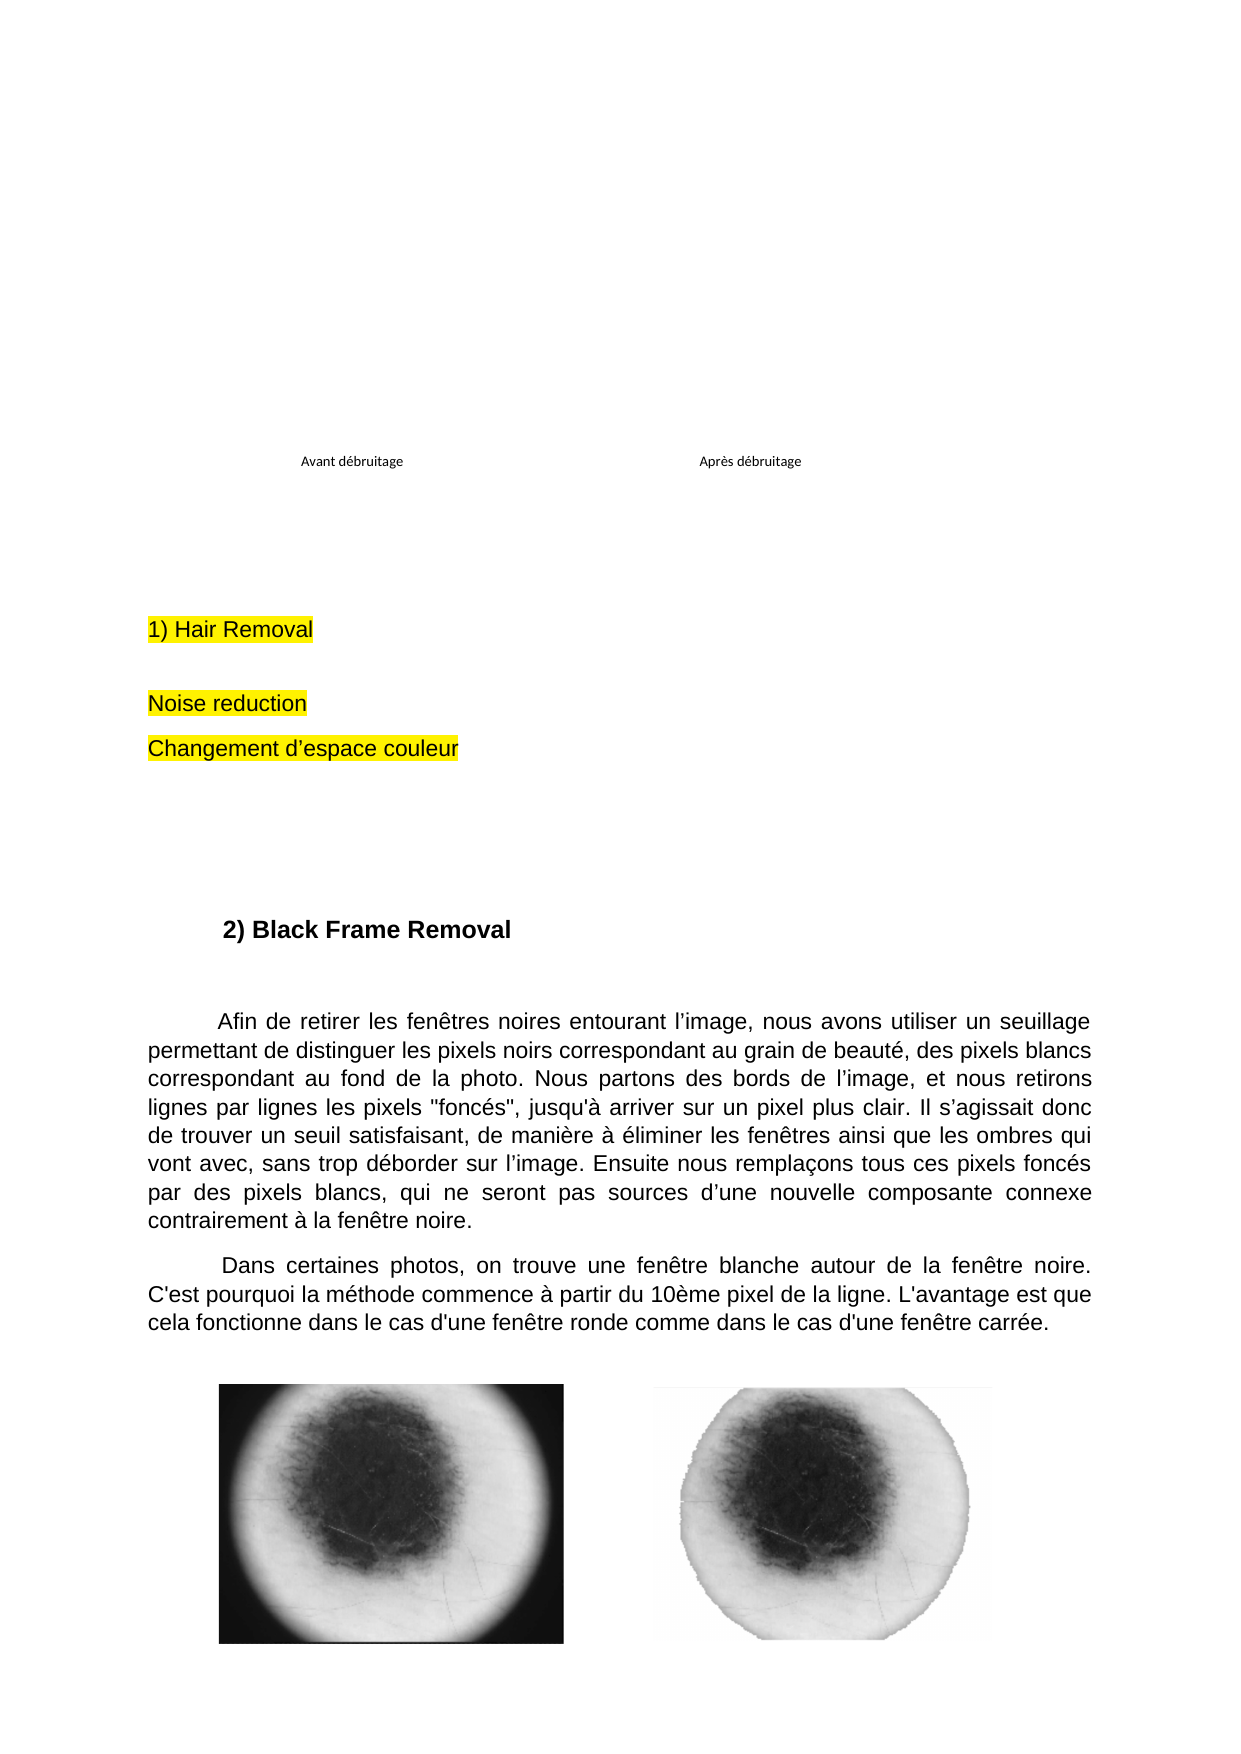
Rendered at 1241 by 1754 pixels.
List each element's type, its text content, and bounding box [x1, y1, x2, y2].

list 2) Black Frame Removal [185, 915, 1093, 944]
picture [218, 1384, 564, 1644]
picture [653, 1387, 993, 1641]
subtitle Changement d’espace couleur [148, 735, 1093, 761]
subtitle 1) Hair Removal [148, 616, 1093, 671]
subtitle Afin de retirer les fenêtres noires entourant l’image, nous avons utiliser un seuillage permettant de distinguer les pixels noirs correspondant au grain de beauté, des pixels blancs correspondant au fond de la photo. Nous partons des bords de l’image, et nous retirons lignes par lignes les pixels "foncés", jusqu'à arriver sur un pixel plus clair. Il s’agissait donc de trouver un seuil satisfaisant, de manière à éliminer les fenêtres ainsi que les ombres qui vont avec, sans trop déborder sur l’image. Ensuite nous remplaçons tous ces pixels foncés par des pixels blancs, qui ne seront pas sources d’une nouvelle composante connexe contrairement à la fenêtre noire. [148, 1008, 1093, 1234]
subtitle Noise reduction [148, 690, 1093, 716]
subtitle Dans certaines photos, on trouve une fenêtre blanche autour de la fenêtre noire. C'est pourquoi la méthode commence à partir du 10ème pixel de la ligne. L'avantage est que cela fonctionne dans le cas d'une fenêtre ronde comme dans le cas d'une fenêtre carrée. [148, 1252, 1093, 1336]
